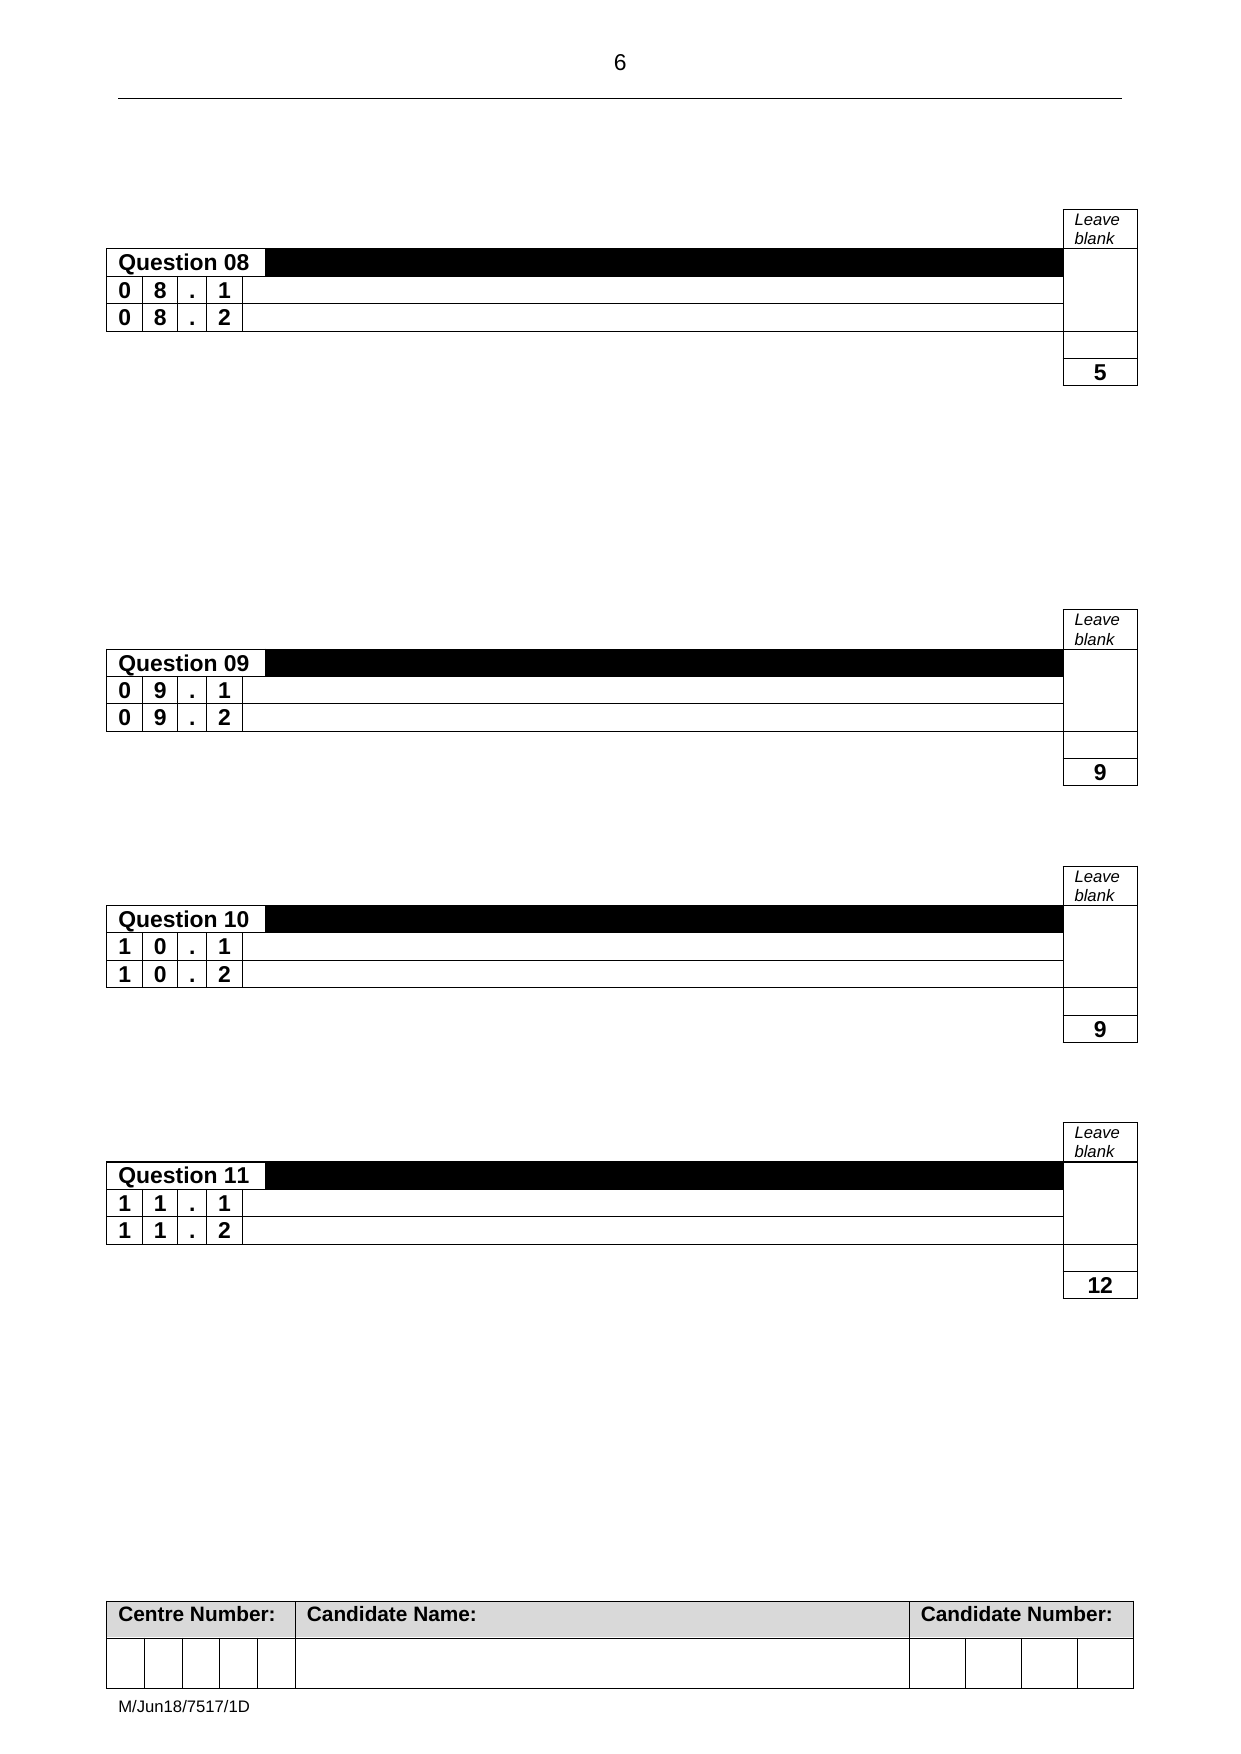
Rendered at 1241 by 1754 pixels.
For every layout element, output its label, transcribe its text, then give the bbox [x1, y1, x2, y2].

table_cell [266, 906, 1063, 932]
table_cell [243, 277, 1063, 303]
table_cell [243, 1190, 1063, 1216]
table_cell [207, 1015, 242, 1042]
table_cell 2 [207, 704, 242, 731]
table_cell [1064, 732, 1137, 758]
table_cell [207, 1245, 242, 1271]
table_cell 1 [207, 1190, 242, 1216]
table_cell [142, 758, 178, 785]
table_cell 9 [1064, 759, 1137, 785]
table_cell [1064, 932, 1137, 960]
table_cell 1 [207, 933, 242, 960]
table_cell 1 [107, 933, 142, 960]
table_cell . [178, 1190, 206, 1216]
table_cell 1 [107, 961, 142, 987]
table_cell [207, 988, 242, 1014]
table_cell [178, 732, 207, 758]
table_cell [1064, 332, 1137, 358]
table_cell [1064, 906, 1137, 932]
table_cell [142, 732, 178, 758]
table_cell [107, 1015, 142, 1042]
table_cell 12 [1064, 1272, 1137, 1298]
table_cell 0 [107, 704, 142, 731]
table_cell 1 [207, 277, 242, 303]
table_cell [1064, 1163, 1137, 1189]
table_cell [266, 1163, 1063, 1189]
table_cell [107, 358, 142, 385]
table_cell 1 [207, 677, 242, 703]
table_cell [178, 358, 207, 385]
table_cell [142, 332, 178, 358]
table_cell 0 [107, 304, 142, 331]
table_cell 1 [107, 1217, 142, 1243]
table_cell [207, 758, 242, 785]
table_cell [107, 988, 142, 1014]
table_cell [1064, 960, 1137, 987]
table_cell [207, 732, 242, 758]
table_cell [107, 1271, 142, 1298]
table_cell [242, 988, 1063, 1014]
table_cell 0 [143, 933, 177, 960]
table_header [107, 209, 1063, 248]
table_cell [207, 332, 242, 358]
table_cell [1064, 303, 1137, 331]
table_cell [242, 332, 1063, 358]
table_cell 0 [107, 677, 142, 703]
table_cell [242, 758, 1063, 785]
table_header Leave blank [1064, 1123, 1137, 1161]
table_cell [1064, 676, 1137, 703]
table_cell Question 11 [107, 1163, 265, 1189]
table_cell [1064, 1189, 1137, 1216]
table_header [107, 1122, 1063, 1161]
table_cell [207, 1271, 242, 1298]
table_cell . [178, 304, 206, 331]
table_cell [178, 758, 207, 785]
table_cell [142, 1245, 178, 1271]
table_cell [178, 988, 207, 1014]
table_cell 2 [207, 304, 242, 331]
table_cell 5 [1064, 359, 1137, 385]
table_cell [178, 332, 207, 358]
table_cell [243, 304, 1063, 331]
table_cell [242, 1245, 1063, 1271]
table_cell . [178, 961, 206, 987]
table_cell [266, 650, 1063, 676]
table_cell 8 [143, 277, 177, 303]
table_cell [1064, 1245, 1137, 1271]
table_cell 9 [1064, 1016, 1137, 1042]
table_cell 2 [207, 1217, 242, 1243]
table_cell [243, 677, 1063, 703]
table_cell [207, 358, 242, 385]
table_cell . [178, 277, 206, 303]
table_cell [107, 1245, 142, 1271]
table_cell 8 [143, 304, 177, 331]
table_cell . [178, 704, 206, 731]
table_cell [242, 732, 1063, 758]
table_header Leave blank [1064, 210, 1137, 248]
table_cell Question 08 [107, 249, 265, 276]
table_cell [178, 1245, 207, 1271]
table_cell 9 [143, 677, 177, 703]
table_cell [107, 732, 142, 758]
table_cell 1 [143, 1217, 177, 1243]
table_cell 1 [143, 1190, 177, 1216]
table_cell [242, 1015, 1063, 1042]
table_cell [1064, 276, 1137, 303]
table_cell [243, 1217, 1063, 1243]
table_cell [178, 1271, 207, 1298]
table_cell [243, 933, 1063, 960]
table_cell 1 [107, 1190, 142, 1216]
table_cell 9 [143, 704, 177, 731]
table_cell [1064, 1216, 1137, 1243]
table_cell [1064, 249, 1137, 276]
table_cell [266, 249, 1063, 276]
table_cell [142, 1271, 178, 1298]
table_header Leave blank [1064, 610, 1137, 648]
table_cell 0 [107, 277, 142, 303]
table_cell [242, 358, 1063, 385]
table_cell [243, 961, 1063, 987]
table_cell [107, 332, 142, 358]
table_cell [243, 704, 1063, 731]
table_cell [1064, 650, 1137, 676]
table_cell . [178, 933, 206, 960]
table_cell [142, 988, 178, 1014]
table_cell [1064, 988, 1137, 1014]
table_cell [107, 758, 142, 785]
table_header [107, 866, 1063, 905]
table_header [107, 609, 1063, 648]
table_cell [142, 1015, 178, 1042]
table_cell Question 09 [107, 650, 265, 676]
table_cell [1064, 703, 1137, 731]
table_header Leave blank [1064, 867, 1137, 905]
table_cell . [178, 1217, 206, 1243]
table_cell . [178, 677, 206, 703]
table_cell [178, 1015, 207, 1042]
table_cell [142, 358, 178, 385]
table_cell 2 [207, 961, 242, 987]
table_cell 0 [143, 961, 177, 987]
table_cell Question 10 [107, 906, 265, 932]
table_cell [242, 1271, 1063, 1298]
